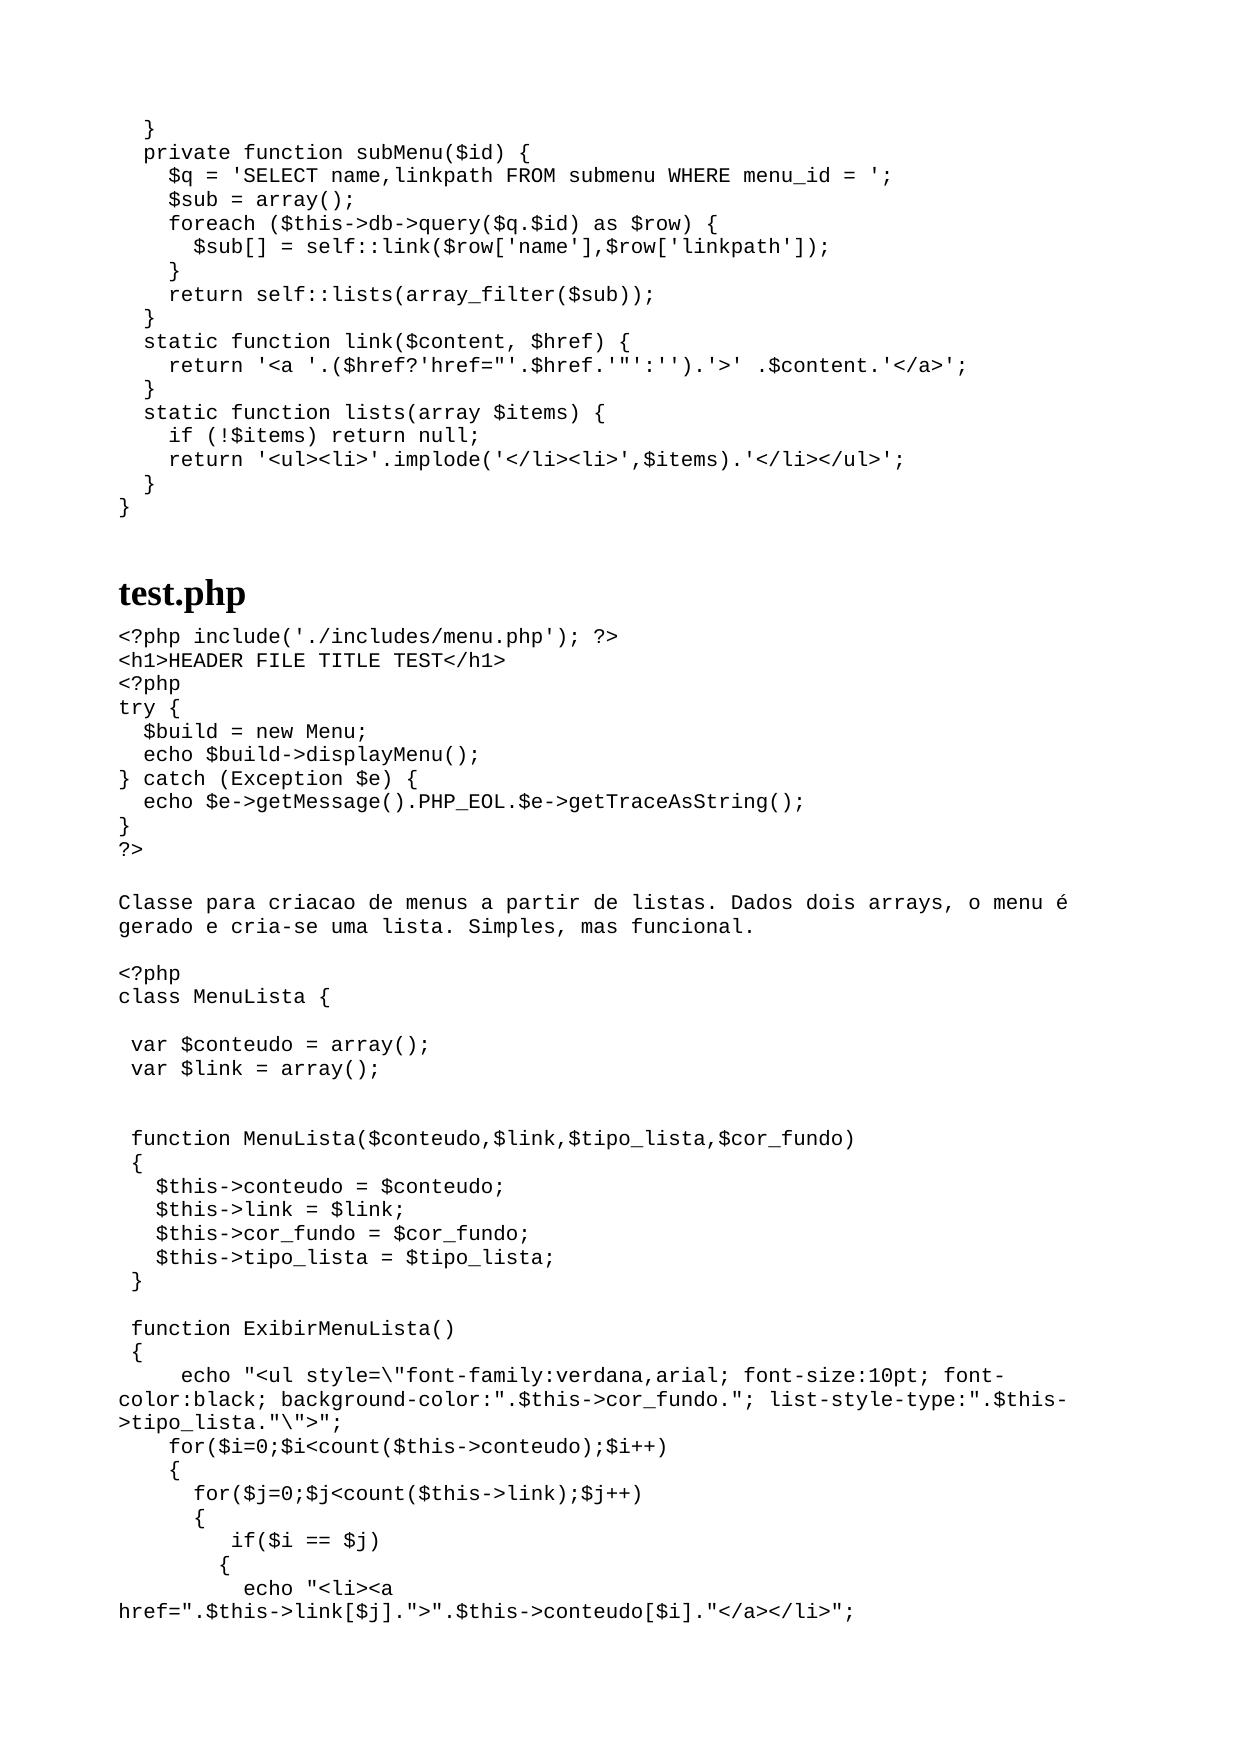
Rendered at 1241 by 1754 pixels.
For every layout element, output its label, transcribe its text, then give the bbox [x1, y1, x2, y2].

text <?php [118, 673, 1122, 697]
text Classe para criacao de menus a partir de listas. Dados dois arrays, o menu é gerado e cria-se uma lista. Simples, mas funcional. [118, 892, 1122, 939]
text } [118, 260, 1122, 284]
text } [118, 1270, 1122, 1294]
text if($i == $j) [118, 1530, 1122, 1554]
text for($i=0;$i<count($this->conteudo);$i++) [118, 1436, 1122, 1459]
text static function lists(array $items) { [118, 402, 1122, 426]
text foreach ($this->db->query($q.$id) as $row) { [118, 213, 1122, 236]
text $this->conteudo = $conteudo; [118, 1176, 1122, 1199]
text { [118, 1341, 1122, 1365]
text class MenuLista { [118, 987, 1122, 1010]
text for($j=0;$j<count($this->link);$j++) [118, 1483, 1122, 1507]
text ?> [118, 839, 1122, 862]
text $q = 'SELECT name,linkpath FROM submenu WHERE menu_id = '; [118, 165, 1122, 189]
text <?php [118, 963, 1122, 987]
text return '<ul><li>'.implode('</li><li>',$items).'</li></ul>'; [118, 449, 1122, 473]
text return '<a '.($href?'href="'.$href.'"':'').'>' .$content.'</a>'; [118, 354, 1122, 378]
text return self::lists(array_filter($sub)); [118, 284, 1122, 307]
text $this->link = $link; [118, 1199, 1122, 1223]
text function MenuLista($conteudo,$link,$tipo_lista,$cor_fundo) [118, 1128, 1122, 1152]
text } [118, 378, 1122, 402]
text echo $e->getMessage().PHP_EOL.$e->getTraceAsString(); [118, 792, 1122, 815]
text { [118, 1507, 1122, 1530]
text $build = new Menu; [118, 721, 1122, 744]
text var $conteudo = array(); [118, 1034, 1122, 1057]
text function ExibirMenuLista() [118, 1318, 1122, 1341]
text { [118, 1152, 1122, 1176]
text static function link($content, $href) { [118, 331, 1122, 354]
text { [118, 1554, 1122, 1578]
text } [118, 815, 1122, 839]
text echo "<ul style=\"font-family:verdana,arial; font-size:10pt; font-color:black; background-color:".$this->cor_fundo."; list-style-type:".$this->tipo_lista."\">"; [118, 1365, 1122, 1436]
text $this->cor_fundo = $cor_fundo; [118, 1223, 1122, 1247]
text } [118, 473, 1122, 496]
text echo $build->displayMenu(); [118, 744, 1122, 768]
text <?php include('./includes/menu.php'); ?> [118, 626, 1122, 650]
text if (!$items) return null; [118, 426, 1122, 449]
text try { [118, 697, 1122, 721]
text } [118, 118, 1122, 142]
text $sub = array(); [118, 189, 1122, 213]
text $this->tipo_lista = $tipo_lista; [118, 1247, 1122, 1270]
text <h1>HEADER FILE TITLE TEST</h1> [118, 650, 1122, 673]
text } [118, 496, 1122, 520]
text var $link = array(); [118, 1057, 1122, 1081]
text { [118, 1459, 1122, 1483]
text $sub[] = self::link($row['name'],$row['linkpath']); [118, 236, 1122, 260]
text } [118, 307, 1122, 331]
text } catch (Exception $e) { [118, 768, 1122, 792]
text private function subMenu($id) { [118, 142, 1122, 165]
text echo "<li><a href=".$this->link[$j].">".$this->conteudo[$i]."</a></li>"; [118, 1578, 1122, 1625]
subtitle test.php [118, 570, 1122, 613]
